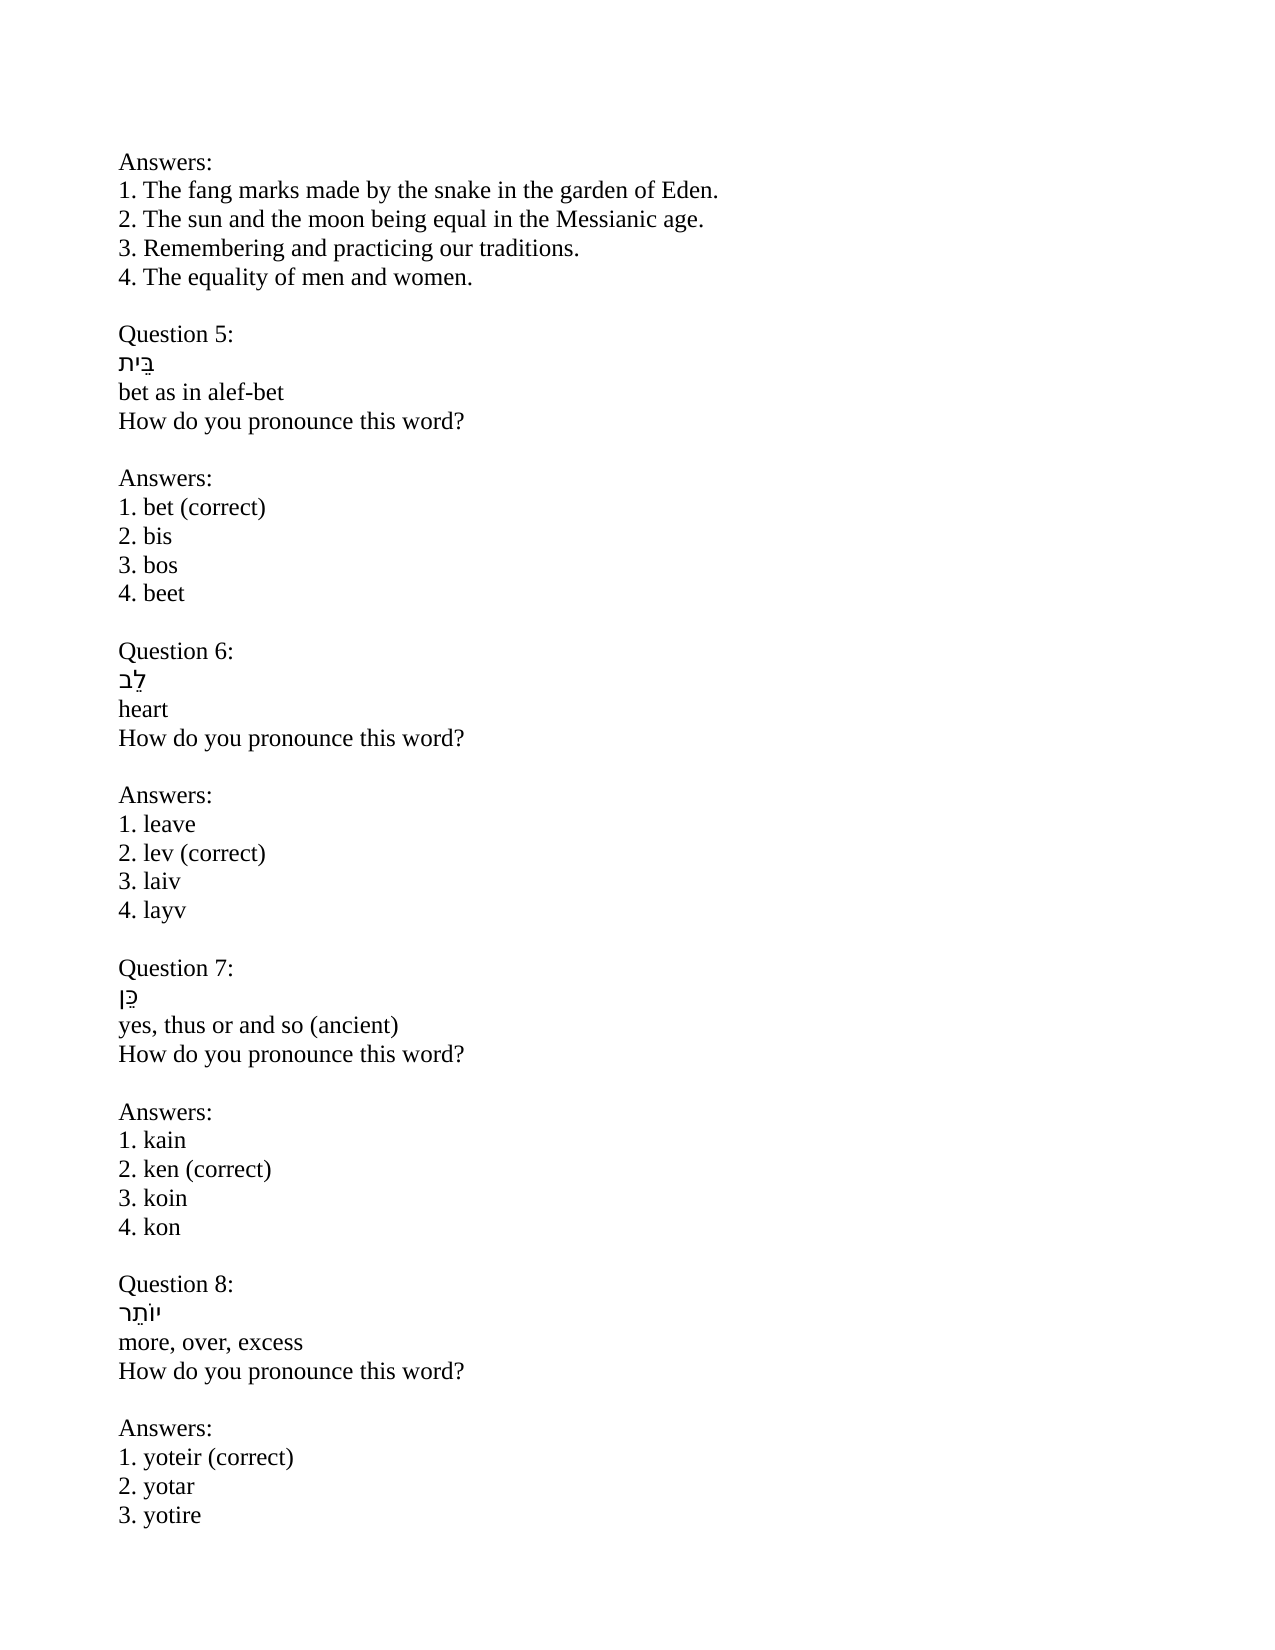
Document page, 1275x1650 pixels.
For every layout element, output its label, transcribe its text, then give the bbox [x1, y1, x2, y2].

text Answers: [118, 1097, 1157, 1126]
text 1. bet (correct) [118, 492, 1157, 521]
text יוֹתֵר [118, 1298, 1157, 1327]
text more, over, excess [118, 1327, 1157, 1356]
text 2. The sun and the moon being equal in the Messianic age. [118, 204, 1157, 233]
text Question 8: [118, 1269, 1157, 1298]
text 1. yoteir (correct) [118, 1442, 1157, 1471]
text Question 6: [118, 636, 1157, 665]
text heart [118, 694, 1157, 723]
text Answers: [118, 780, 1157, 809]
text How do you pronounce this word? [118, 1039, 1157, 1068]
text 3. koin [118, 1183, 1157, 1212]
text bet as in alef-bet [118, 377, 1157, 406]
text Answers: [118, 1413, 1157, 1442]
text How do you pronounce this word? [118, 1356, 1157, 1385]
text כֵּן [118, 981, 1157, 1011]
text 2. bis [118, 521, 1157, 550]
text 4. The equality of men and women. [118, 262, 1157, 291]
text 2. ken (correct) [118, 1154, 1157, 1183]
text Question 7: [118, 953, 1157, 981]
text 3. yotire [118, 1500, 1157, 1528]
text 4. kon [118, 1212, 1157, 1241]
text Question 5: [118, 319, 1157, 348]
text 2. lev (correct) [118, 838, 1157, 866]
text לֵב [118, 665, 1157, 694]
text בֵּית [118, 348, 1157, 377]
text 3. laiv [118, 866, 1157, 895]
text 4. beet [118, 578, 1157, 607]
text How do you pronounce this word? [118, 723, 1157, 751]
text How do you pronounce this word? [118, 406, 1157, 435]
text Answers: [118, 463, 1157, 492]
text Answers: [118, 147, 1157, 176]
text 1. kain [118, 1126, 1157, 1154]
text 3. Remembering and practicing our traditions. [118, 233, 1157, 262]
text yes, thus or and so (ancient) [118, 1011, 1157, 1039]
text 3. bos [118, 550, 1157, 578]
text 2. yotar [118, 1471, 1157, 1500]
text 1. leave [118, 809, 1157, 838]
text 4. layv [118, 895, 1157, 924]
text 1. The fang marks made by the snake in the garden of Eden. [118, 176, 1157, 204]
